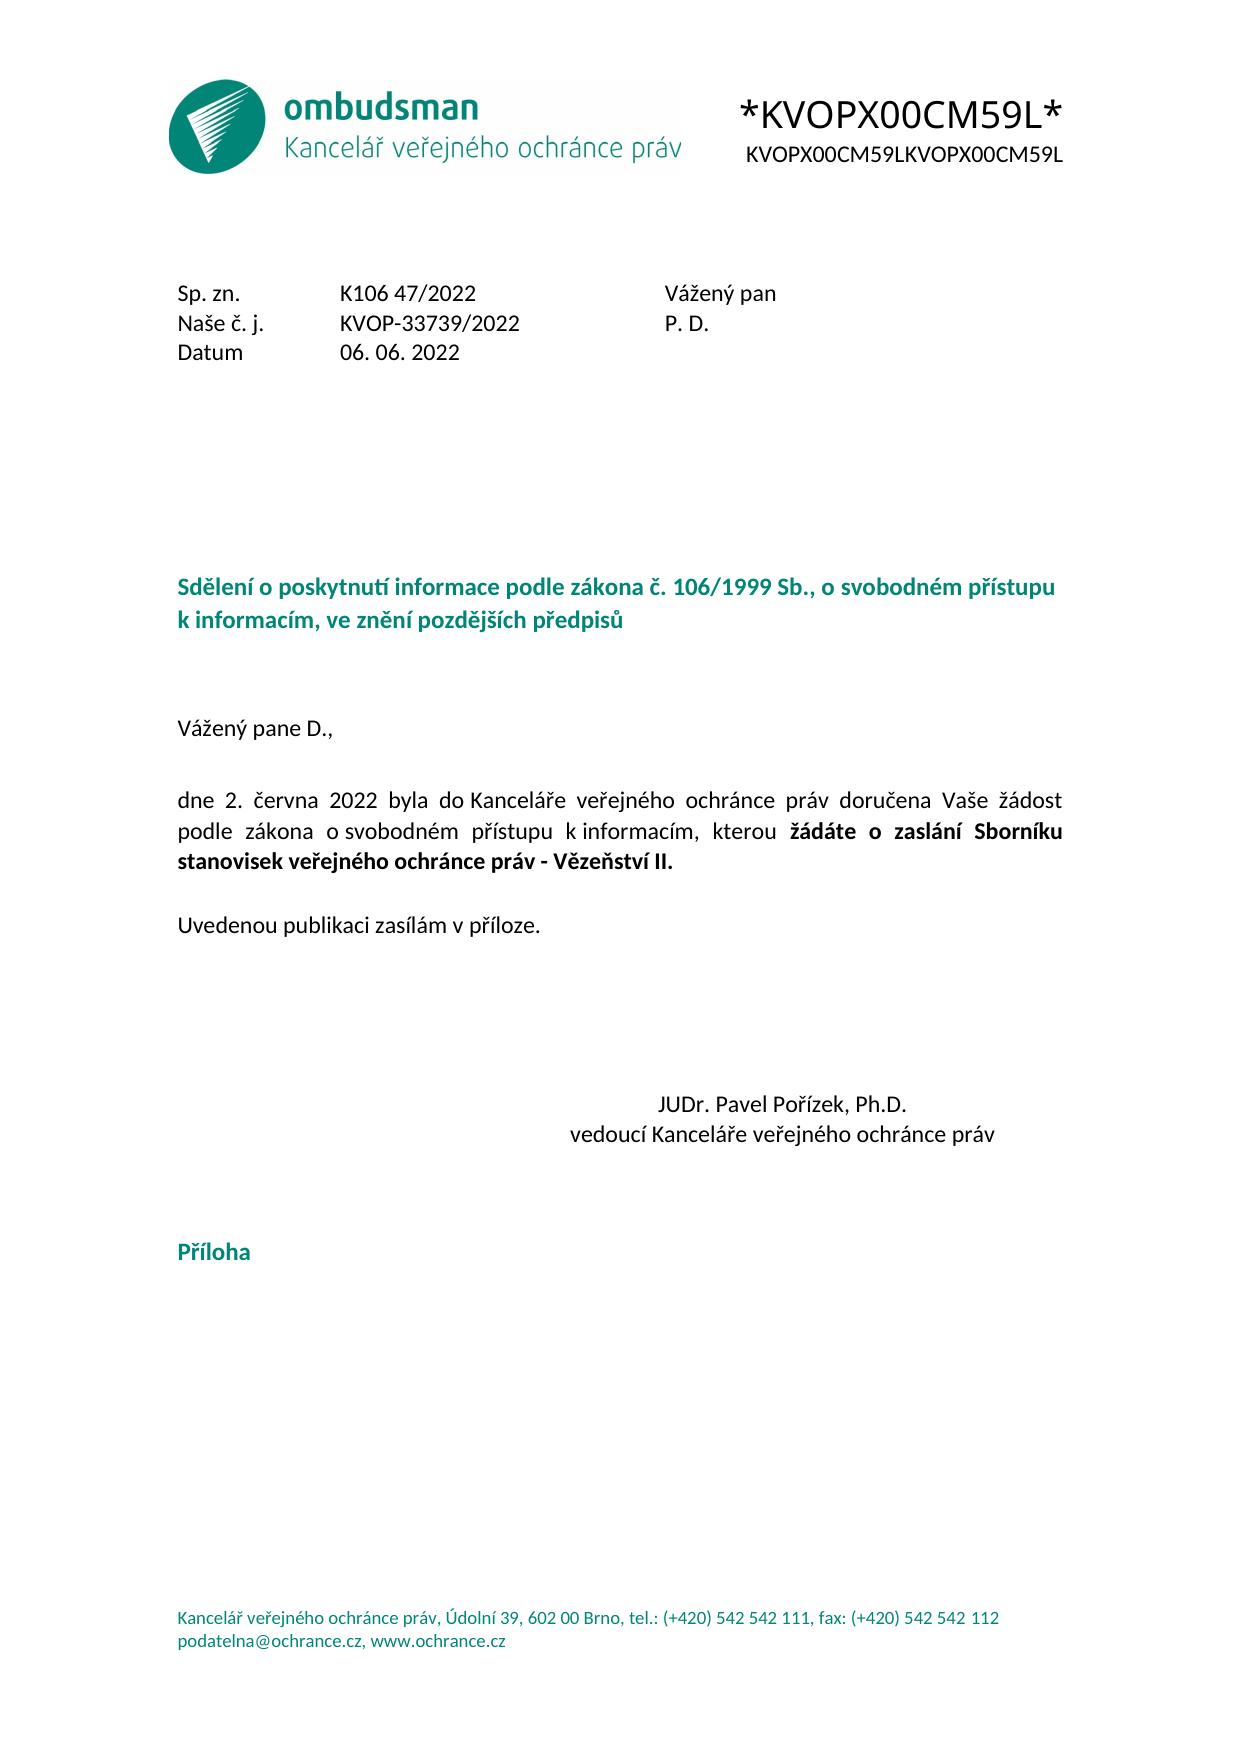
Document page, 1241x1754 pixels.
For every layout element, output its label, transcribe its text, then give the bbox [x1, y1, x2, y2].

text Uvedenou publikaci zasílám v příloze. [177, 910, 1063, 939]
text vedoucí Kanceláře veřejného ochránce práv [502, 1119, 1063, 1148]
table_header K106 47/2022 KVOP-33739/2022 06. 06. 2022 [340, 220, 664, 513]
text Vážený pane D., [177, 713, 1063, 743]
subtitle Sdělení o poskytnutí informace podle zákona č. 106/1999 Sb., o svobodném přístupu k informacím, ve znění pozdějších předpisů [177, 571, 1063, 635]
table_header Vážený pan P. D. [665, 220, 1085, 513]
text JUDr. Pavel Pořízek, Ph.D. [502, 1089, 1063, 1119]
table_header Sp. zn. Naše č. j. Datum [177, 220, 340, 513]
text Příloha [177, 1236, 1063, 1266]
text dne 2. června 2022 byla do Kanceláře veřejného ochránce práv doručena Vaše žádost podle zákona o svobodném přístupu k informacím, kterou žádáte o zaslání Sborníku stanovisek veřejného ochránce práv - Vězeňství II. [177, 785, 1063, 876]
